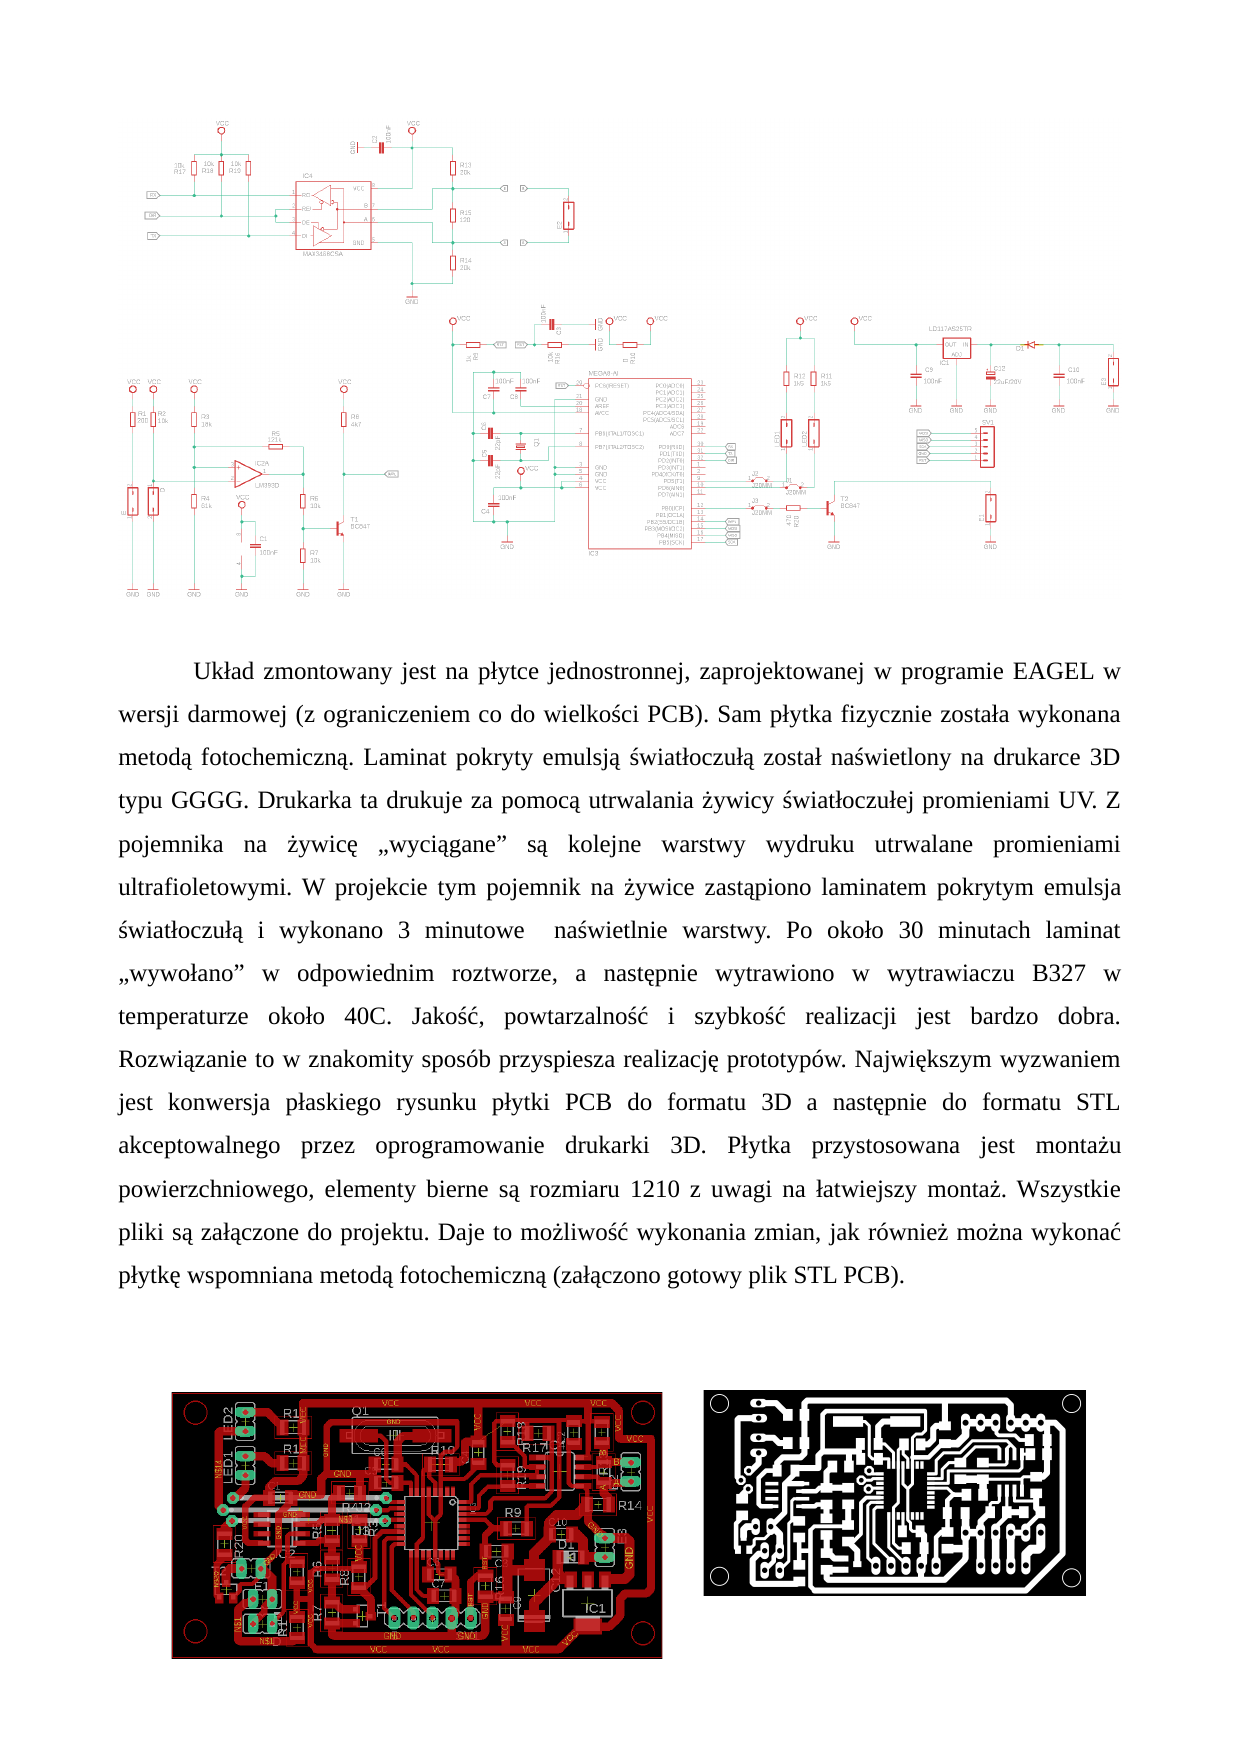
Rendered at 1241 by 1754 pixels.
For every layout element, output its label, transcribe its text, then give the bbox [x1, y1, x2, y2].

text Układ zmontowany jest na płytce jednostronnej, zaprojektowanej w programie EAGEL w wersji darmowej (z ograniczeniem co do wielkości PCB). Sam płytka fizycznie została wykonana metodą fotochemiczną. Laminat pokryty emulsją światłoczułą został naświetlony na drukarce 3D typu GGGG. Drukarka ta drukuje za pomocą utrwalania żywicy światłoczułej promieniami UV. Z pojemnika na żywicę „wyciągane” są kolejne warstwy wydruku utrwalane promieniami ultrafioletowymi. W projekcie tym pojemnik na żywice zastąpiono laminatem pokrytym emulsja światłoczułą i wykonano 3 minutowe naświetlnie warstwy. Po około 30 minutach laminat „wywołano” w odpowiednim roztworze, a następnie wytrawiono w wytrawiaczu B327 w temperaturze około 40C. Jakość, powtarzalność i szybkość realizacji jest bardzo dobra. Rozwiązanie to w znakomity sposób przyspiesza realizację prototypów. Największym wyzwaniem jest konwersja płaskiego rysunku płytki PCB do formatu 3D a następnie do formatu STL akceptowalnego przez oprogramowanie drukarki 3D. Płytka przystosowana jest montażu powierzchniowego, elementy bierne są rozmiaru 1210 z uwagi na łatwiejszy montaż. Wszystkie pliki są załączone do projektu. Daje to możliwość wykonania zmian, jak również można wykonać płytkę wspomniana metodą fotochemiczną (załączono gotowy plik STL PCB). [118, 656, 1122, 1289]
picture [171, 1392, 663, 1659]
picture [703, 1390, 1087, 1596]
picture [118, 118, 1123, 599]
